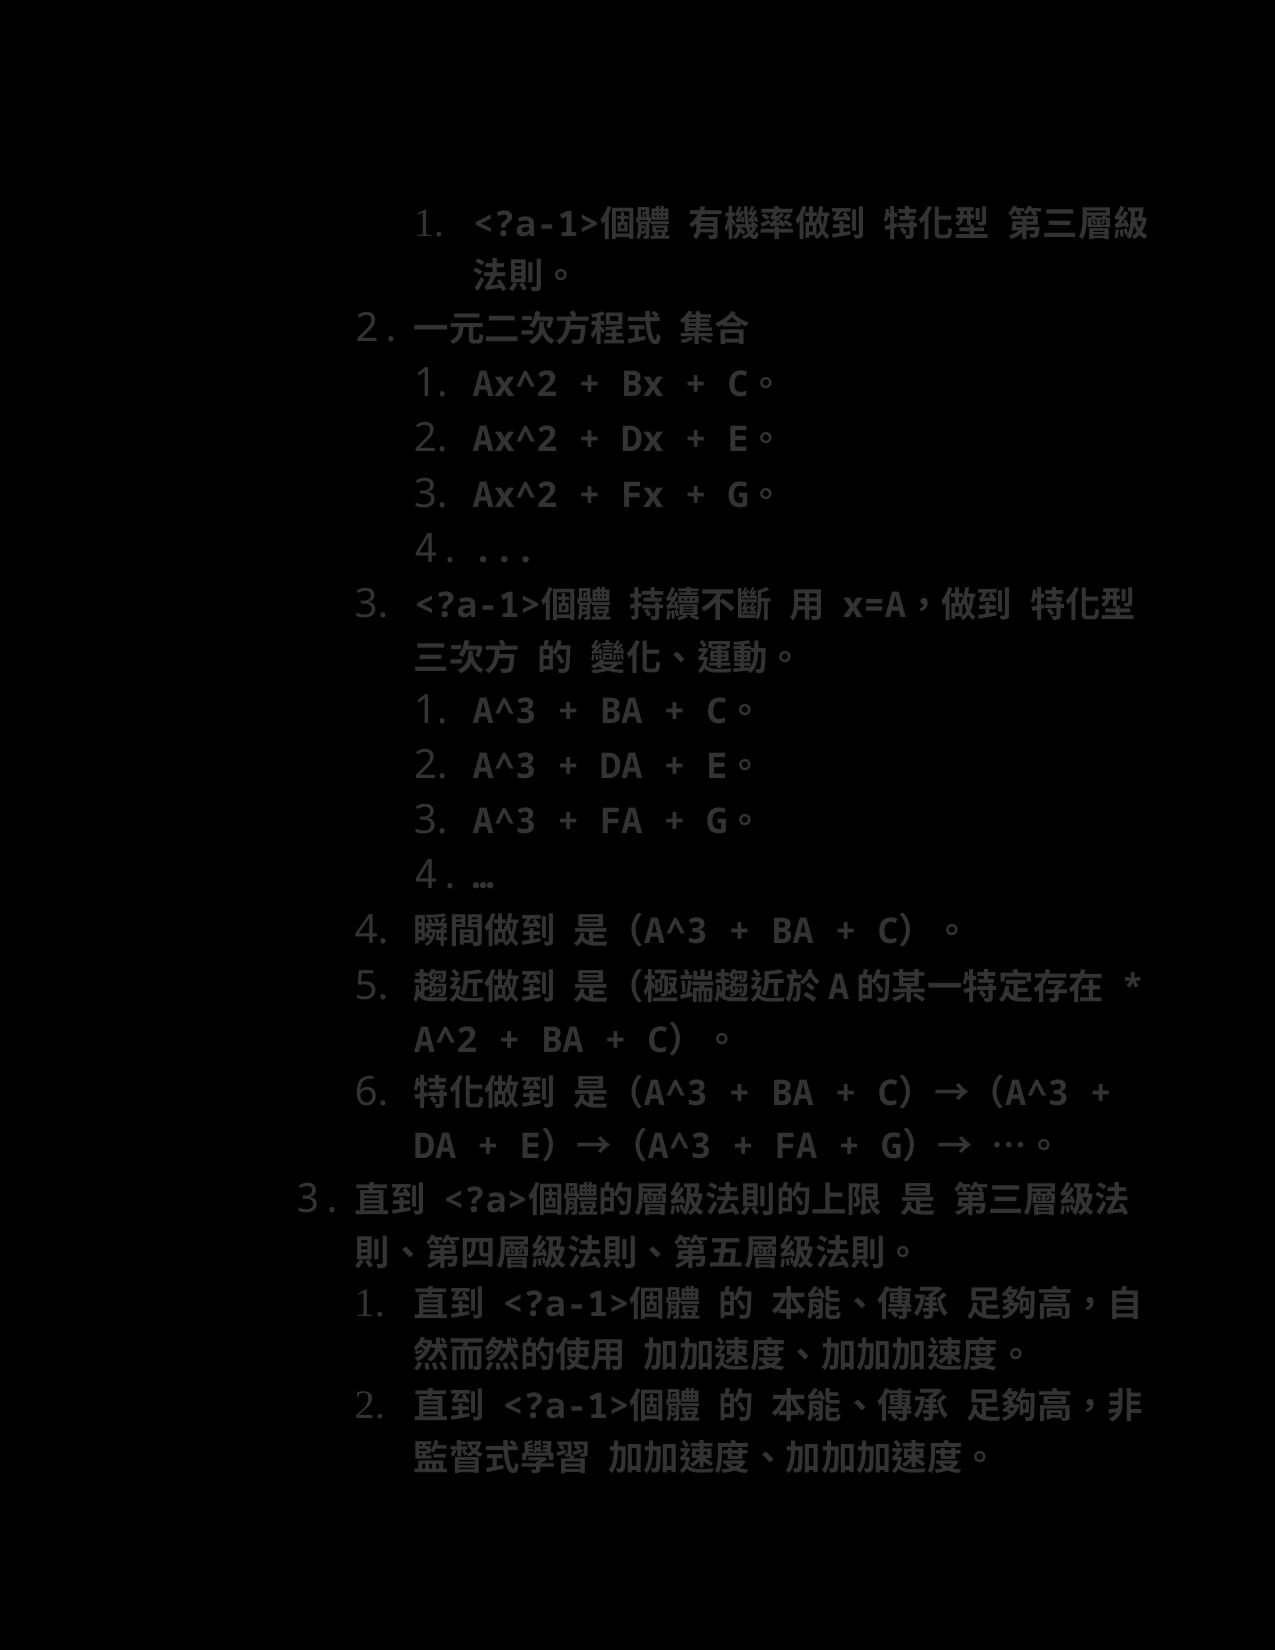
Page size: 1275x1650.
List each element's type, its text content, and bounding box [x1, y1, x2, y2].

list 直到 <?a-1>個體 的 本能、傳承 足夠高，非監督式學習 加加速度、加加加速度。 [354, 1378, 1157, 1480]
list A^3 + FA + G。 [413, 791, 1157, 846]
list A^3 + DA + E。 [413, 735, 1157, 791]
list 直到 <?a>個體的層級法則的上限 是 第三層級法則、第四層級法則、第五層級法則。 [295, 1169, 1157, 1275]
list 一元二次方程式 集合 [354, 298, 1157, 353]
list Ax^2 + Bx + C。 [413, 353, 1157, 409]
list <?a-1>個體 持續不斷 用 x=A，做到 特化型 三次方 的 變化、運動。 [354, 574, 1157, 680]
list … [413, 846, 1157, 901]
list Ax^2 + Dx + E。 [413, 409, 1157, 464]
list 直到 <?a-1>個體 的 本能、傳承 足夠高，自然而然的使用 加加速度、加加加速度。 [354, 1275, 1157, 1378]
list A^3 + BA + C。 [413, 680, 1157, 735]
list Ax^2 + Fx + G。 [413, 464, 1157, 519]
list ... [413, 519, 1157, 574]
list 瞬間做到 是（A^3 + BA + C）。 [354, 901, 1157, 956]
list <?a-1>個體 有機率做到 特化型 第三層級法則。 [413, 196, 1157, 298]
list 趨近做到 是（極端趨近於A的某一特定存在 * A^2 + BA + C）。 [354, 956, 1157, 1062]
list 特化做到 是（A^3 + BA + C）→（A^3 + DA + E）→（A^3 + FA + G）→ …。 [354, 1062, 1157, 1169]
